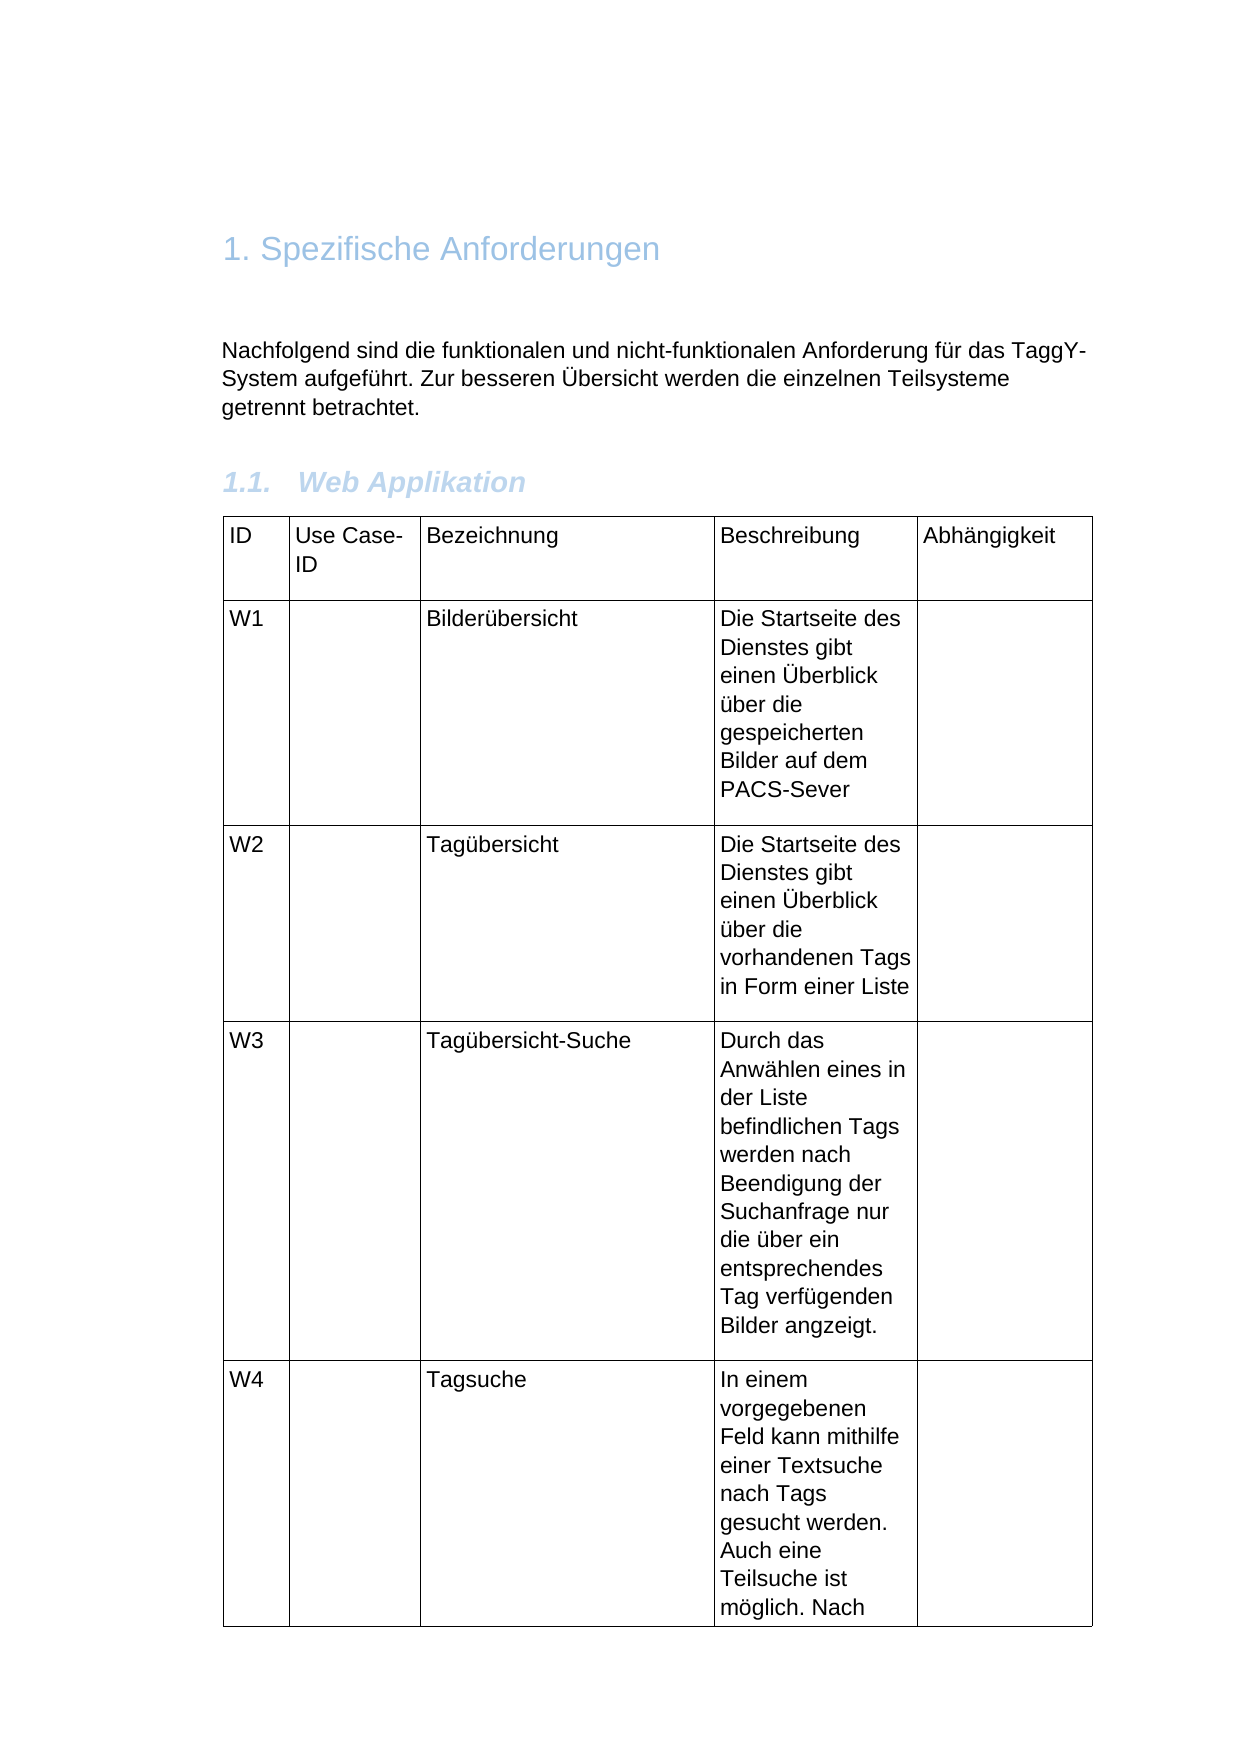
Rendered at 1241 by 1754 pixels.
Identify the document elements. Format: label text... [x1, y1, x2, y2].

table_cell [290, 601, 420, 825]
table_header Use Case-ID [290, 517, 420, 599]
table_cell Die Startseite des Dienstes gibt einen Überblick über die vorhandenen Tags in Form einer Liste [715, 826, 917, 1021]
table_cell Bilderübersicht [421, 601, 714, 825]
list Web Applikation [223, 465, 1093, 499]
table_cell In einem vorgegebenen Feld kann mithilfe einer Textsuche nach Tags gesucht werden. Auch eine Teilsuche ist möglich. Nach [715, 1361, 917, 1626]
table_header Bezeichnung [421, 517, 714, 599]
table_cell [918, 826, 1092, 1021]
table_cell [918, 1361, 1092, 1626]
table_cell Die Startseite des Dienstes gibt einen Überblick über die gespeicherten Bilder auf dem PACS-Sever [715, 601, 917, 825]
table_cell Tagübersicht [421, 826, 714, 1021]
table_header ID [224, 517, 289, 599]
table_cell [290, 1022, 420, 1360]
table_cell Durch das Anwählen eines in der Liste befindlichen Tags werden nach Beendigung der Suchanfrage nur die über ein entsprechendes Tag verfügenden Bilder angzeigt. [715, 1022, 917, 1360]
table_header Abhängigkeit [918, 517, 1092, 599]
table_cell [918, 601, 1092, 825]
table_cell W2 [224, 826, 289, 1021]
table_cell Tagübersicht-Suche [421, 1022, 714, 1360]
table_cell W3 [224, 1022, 289, 1360]
table_cell W4 [224, 1361, 289, 1626]
text Nachfolgend sind die funktionalen und nicht-funktionalen Anforderung für das TaggY- System aufgeführt. Zur besseren Übersicht werden die einzelnen Teilsysteme getrennt betrachtet. [148, 337, 1093, 420]
table_cell Tagsuche [421, 1361, 714, 1626]
table_cell [290, 1361, 420, 1626]
subtitle Spezifische Anforderungen [223, 229, 1093, 267]
table_cell W1 [224, 601, 289, 825]
table_cell [918, 1022, 1092, 1360]
table_header Beschreibung [715, 517, 917, 599]
table_cell [290, 826, 420, 1021]
